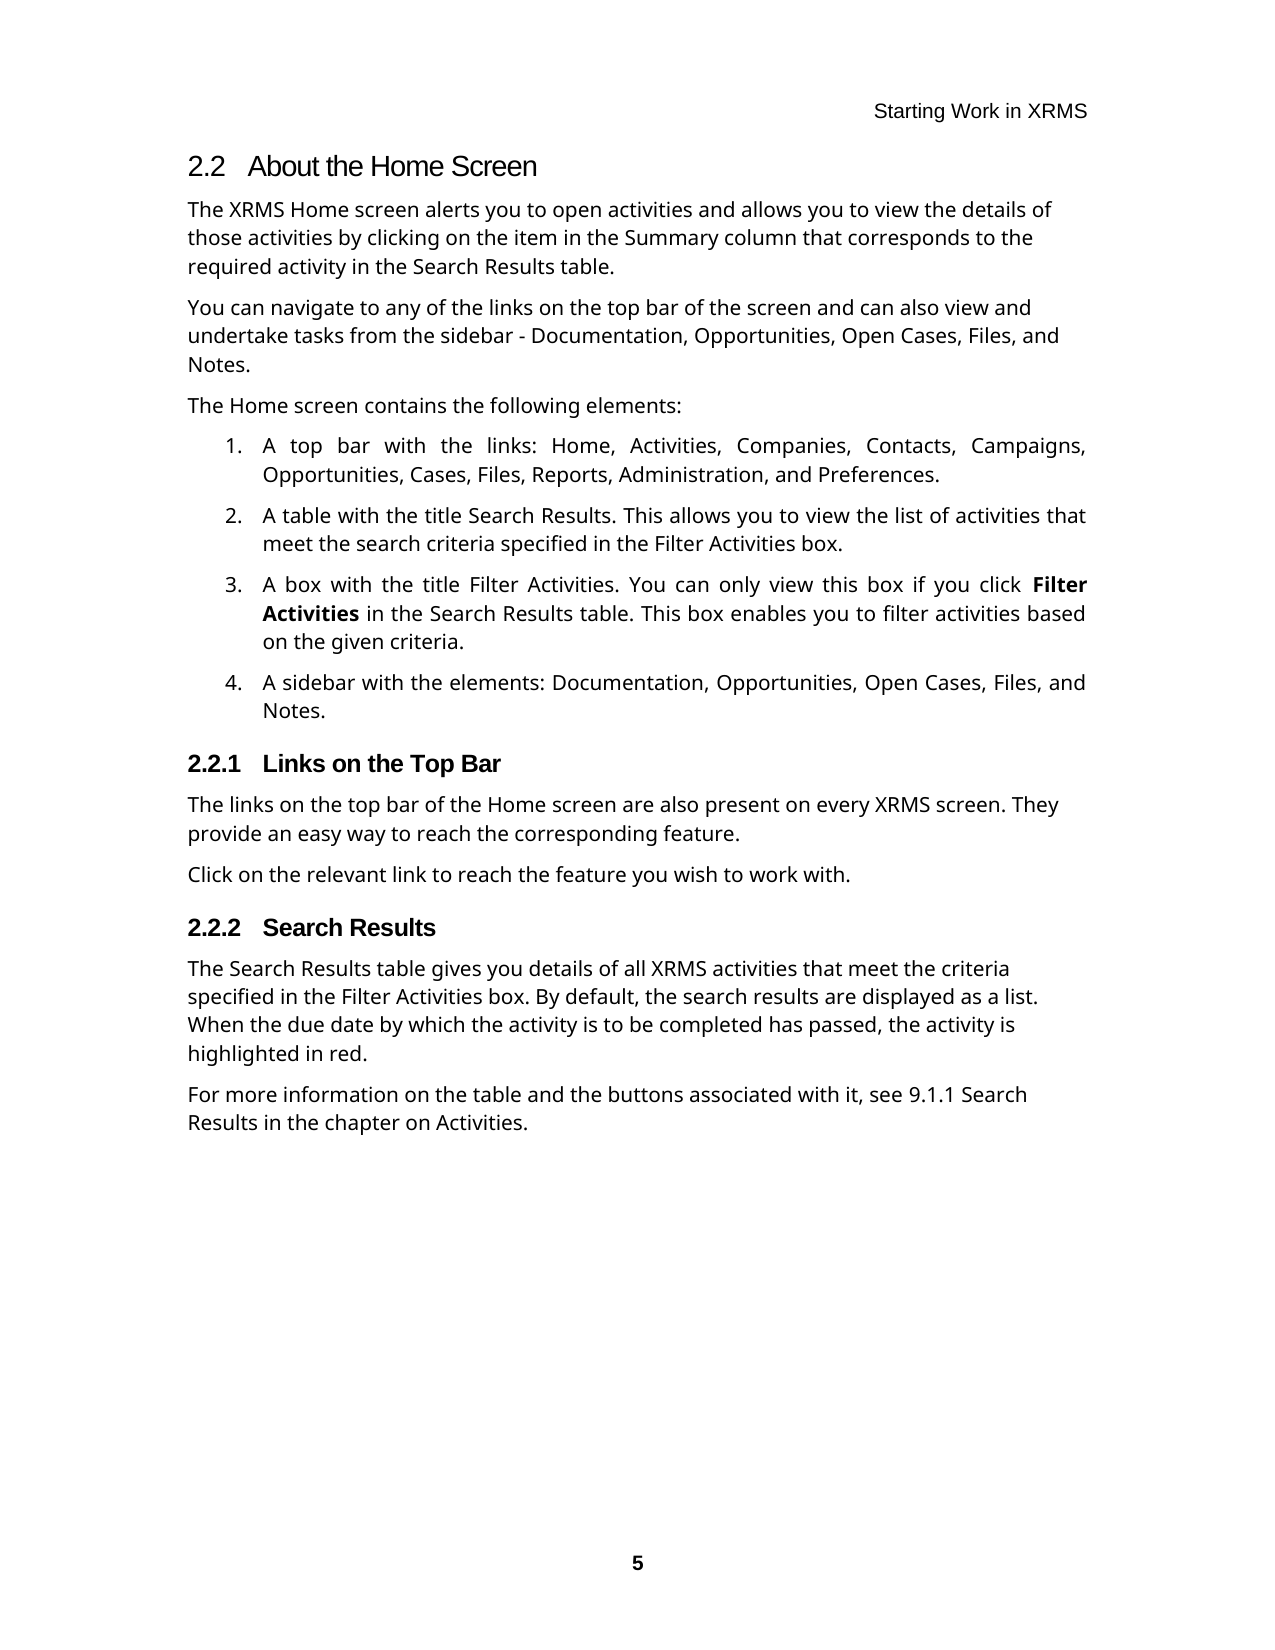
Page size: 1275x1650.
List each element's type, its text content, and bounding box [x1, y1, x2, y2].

list A table with the title Search Results. This allows you to view the list of activities that meet the search criteria specified in the Filter Activities box. [225, 501, 1087, 558]
list A box with the title Filter Activities. You can only view this box if you click Filter Activities in the Search Results table. This box enables you to filter activities based on the given criteria. [225, 570, 1087, 656]
text You can navigate to any of the links on the top bar of the screen and can also view and undertake tasks from the sidebar - Documentation, Opportunities, Open Cases, Files, and Notes. [187, 293, 1087, 378]
subtitle Links on the Top Bar [187, 750, 1087, 778]
text Click on the relevant link to reach the feature you wish to work with. [187, 860, 1087, 888]
text The links on the top bar of the Home screen are also present on every XRMS screen. They provide an easy way to reach the corresponding feature. [187, 791, 1087, 847]
subtitle Search Results [187, 913, 1087, 941]
list A top bar with the links: Home, Activities, Companies, Contacts, Campaigns, Opportunities, Cases, Files, Reports, Administration, and Preferences. [225, 432, 1087, 488]
text For more information on the table and the buttons associated with it, see 9.1.1 Search Results in the chapter on Activities. [187, 1080, 1087, 1137]
subtitle About the Home Screen [187, 150, 1087, 183]
text The XRMS Home screen alerts you to open activities and allows you to view the details of those activities by clicking on the item in the Summary column that corresponds to the required activity in the Search Results table. [187, 195, 1087, 280]
text The Home screen contains the following elements: [187, 391, 1087, 419]
list A sidebar with the elements: Documentation, Opportunities, Open Cases, Files, and Notes. [225, 668, 1087, 725]
text The Search Results table gives you details of all XRMS activities that meet the criteria specified in the Filter Activities box. By default, the search results are displayed as a list. When the due date by which the activity is to be completed has passed, the activity is highlighted in red. [187, 954, 1087, 1067]
